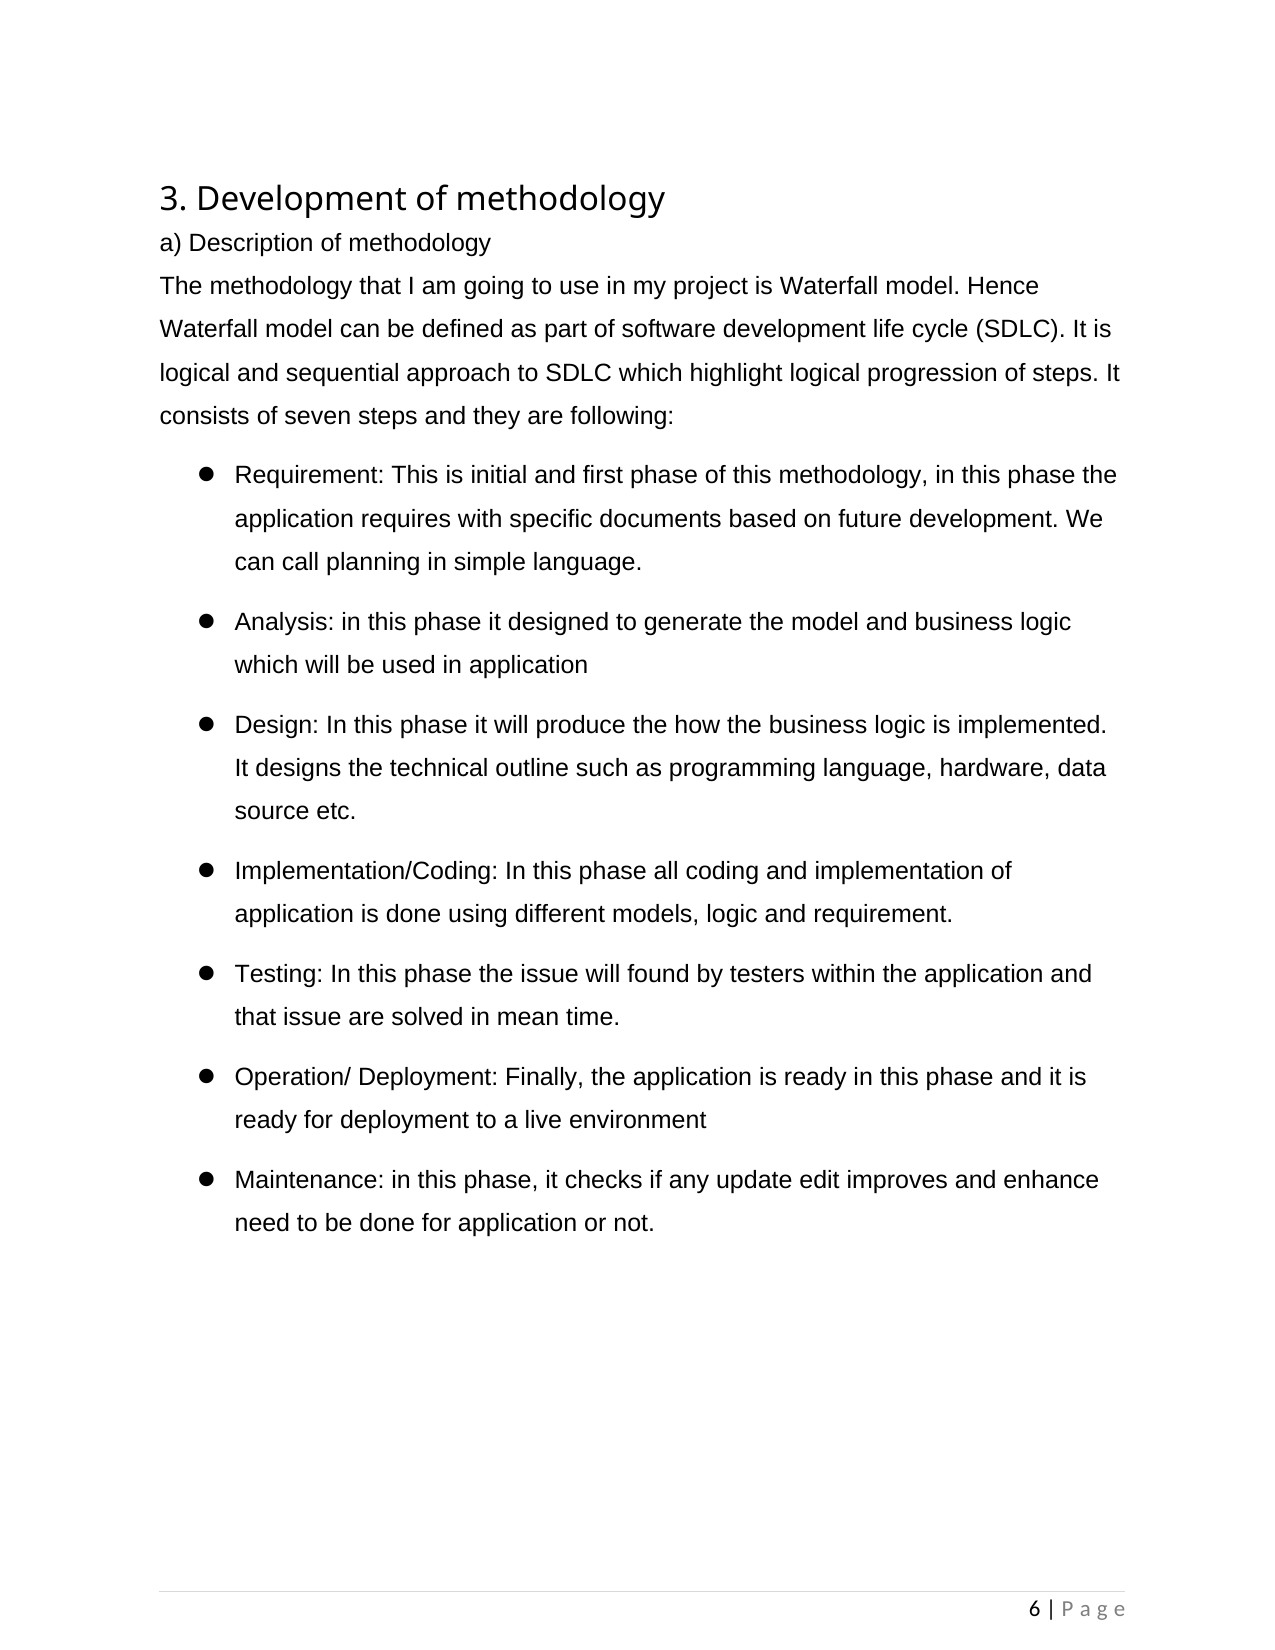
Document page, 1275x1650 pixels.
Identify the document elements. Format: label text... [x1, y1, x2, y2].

subtitle 3. Development of methodology [159, 175, 1125, 220]
text The methodology that I am going to use in my project is Waterfall model. Hence Waterfall model can be defined as part of software development life cycle (SDLC). It is logical and sequential approach to SDLC which highlight logical progression of steps. It consists of seven steps and they are following: [159, 271, 1125, 429]
list Implementation/Coding: In this phase all coding and implementation of application is done using different models, logic and requirement. [197, 856, 1125, 928]
list Design: In this phase it will produce the how the business logic is implemented. It designs the technical outline such as programming language, hardware, data source etc. [197, 709, 1125, 825]
list Analysis: in this phase it designed to generate the model and business logic which will be used in application [197, 607, 1125, 678]
list Maintenance: in this phase, it checks if any update edit improves and enhance need to be done for application or not. [197, 1165, 1125, 1237]
list Testing: In this phase the issue will found by testers within the application and that issue are solved in mean time. [197, 959, 1125, 1031]
list Operation/ Deployment: Finally, the application is ready in this phase and it is ready for deployment to a live environment [197, 1062, 1125, 1134]
list Requirement: This is initial and first phase of this methodology, in this phase the application requires with specific documents based on future development. We can call planning in simple language. [197, 460, 1125, 576]
subtitle a) Description of methodology [159, 228, 1125, 257]
